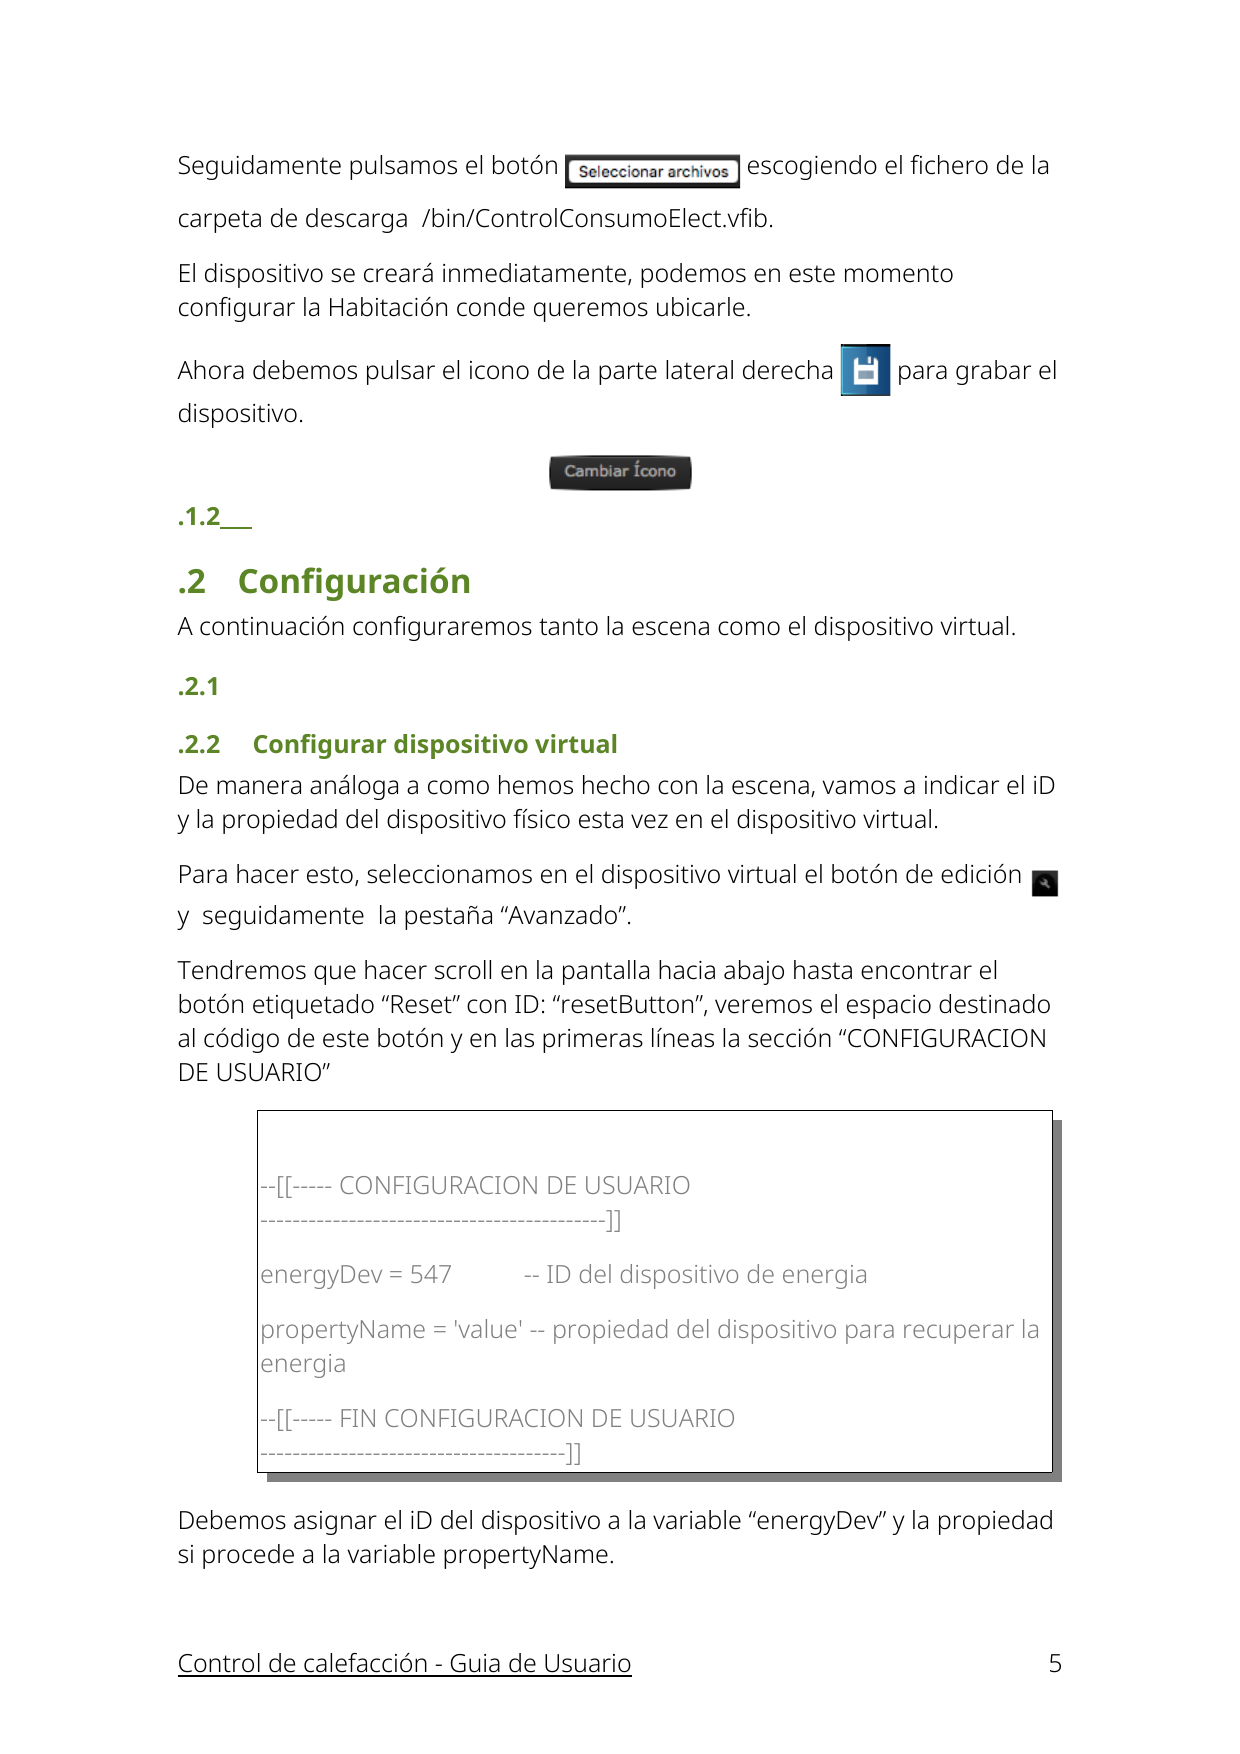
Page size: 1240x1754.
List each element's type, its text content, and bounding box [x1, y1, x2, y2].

text Ahora debemos pulsar el icono de la parte lateral derecha para grabar el dispositivo. [177, 344, 1062, 429]
text El dispositivo se creará inmediatamente, podemos en este momento configurar la Habitación conde queremos ubicarle. [177, 255, 1062, 323]
text Debemos asignar el iD del dispositivo a la variable “energyDev” y la propiedad si procede a la variable propertyName. [177, 1503, 1062, 1571]
text --[[----- CONFIGURACION DE USUARIO -------------------------------------------]] [258, 1164, 1052, 1236]
text A continuación configuraremos tanto la escena como el dispositivo virtual. [177, 609, 1062, 643]
picture [840, 344, 891, 396]
text Seguidamente pulsamos el botón escogiendo el fichero de la carpeta de descarga /bin/ControlConsumoElect.vfib. [177, 148, 1062, 234]
subtitle Configurar dispositivo virtual [177, 727, 1062, 761]
text --[[----- FIN CONFIGURACION DE USUARIO --------------------------------------]] [258, 1397, 1052, 1472]
text De manera análoga a como hemos hecho con la escena, vamos a indicar el iD y la propiedad del dispositivo físico esta vez en el dispositivo virtual. [177, 767, 1062, 836]
subtitle Configuración [177, 557, 1062, 603]
picture [544, 450, 696, 499]
text energyDev = 547 -- ID del dispositivo de energia [258, 1253, 1052, 1291]
text propertyName = 'value' -- propiedad del dispositivo para recuperar la energia [258, 1308, 1052, 1379]
text Tendremos que hacer scroll en la pantalla hacia abajo hasta encontrar el botón etiquetado “Reset” con ID: “resetButton”, veremos el espacio destinado al código de este botón y en las primeras líneas la sección “CONFIGURACION DE USUARIO” [177, 953, 1062, 1089]
text Para hacer esto, seleccionamos en el dispositivo virtual el botón de edición y seguidamente la pestaña “Avanzado”. [177, 856, 1062, 932]
picture [565, 148, 741, 201]
picture [1028, 868, 1061, 898]
